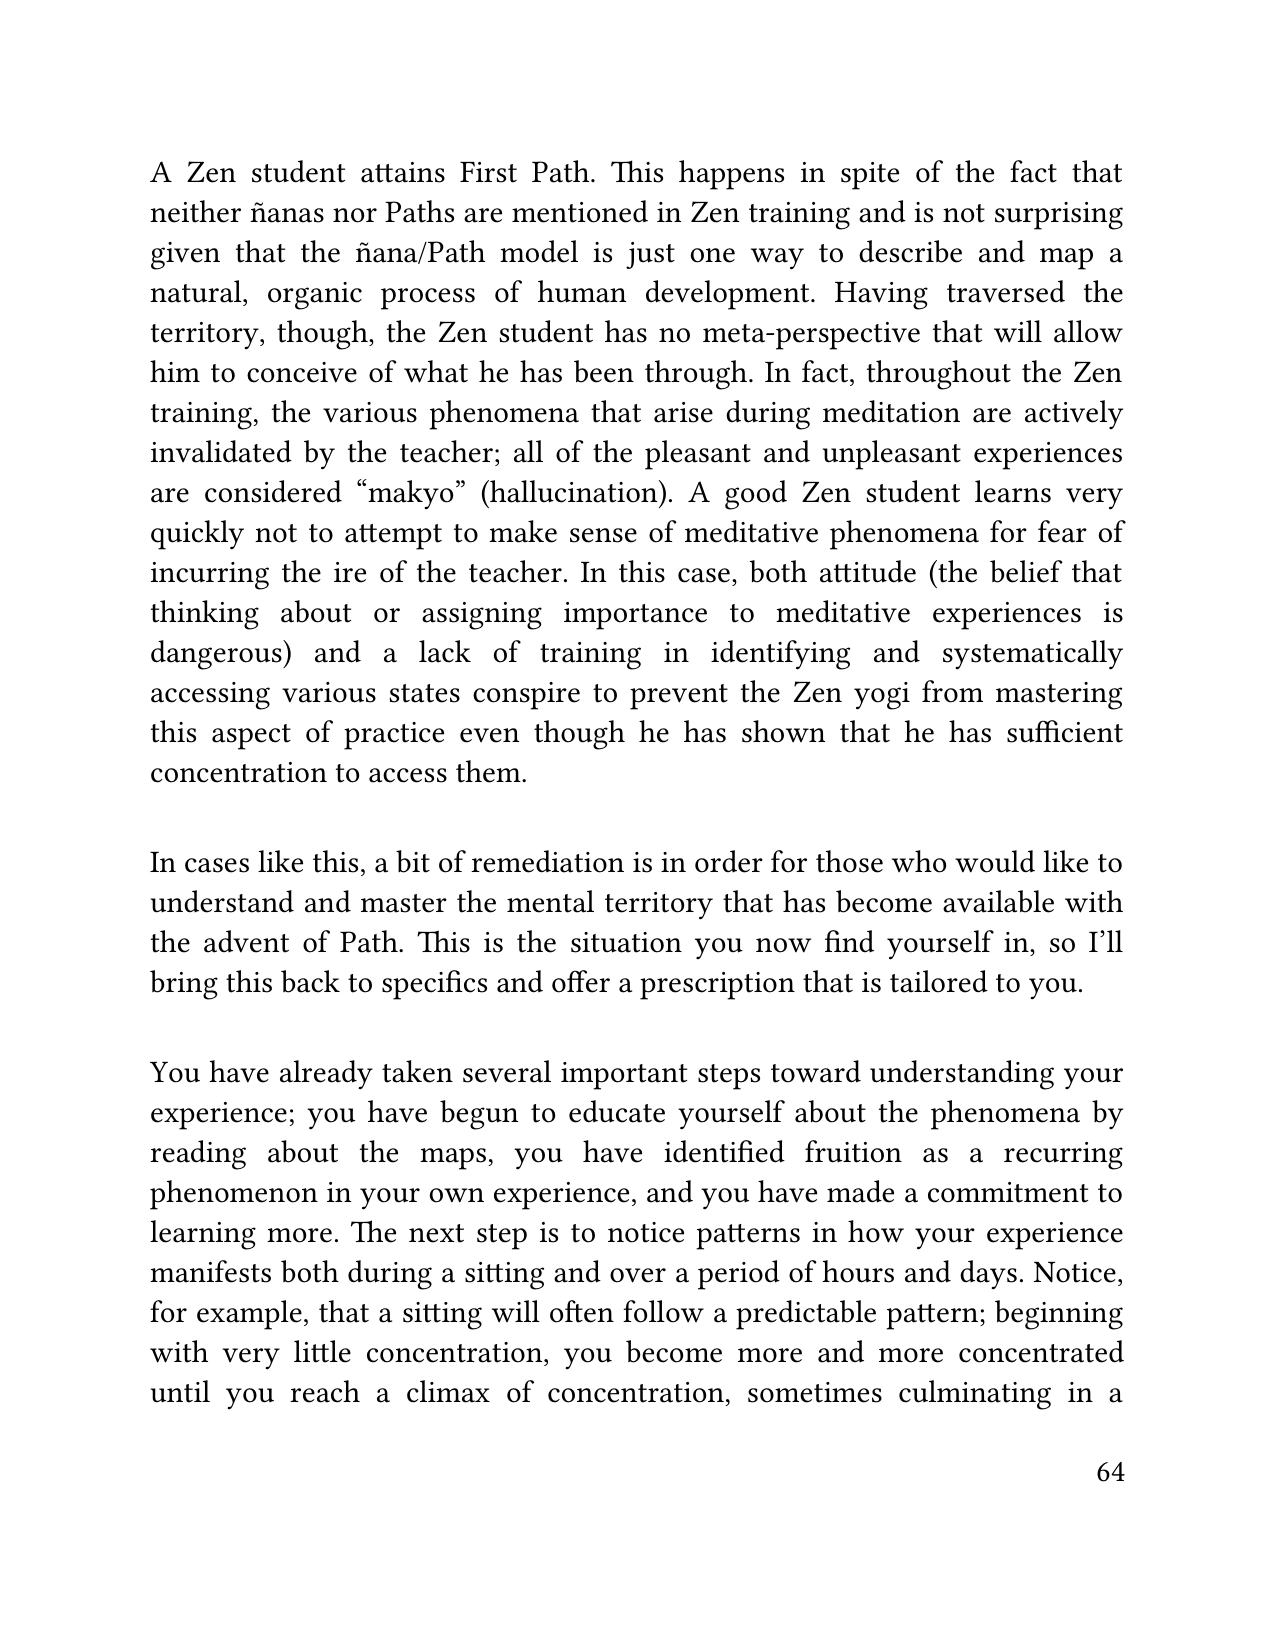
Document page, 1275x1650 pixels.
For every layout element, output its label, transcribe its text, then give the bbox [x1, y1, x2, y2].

text You have already taken several important steps toward understanding your experience; you have begun to educate yourself about the phenomena by reading about the maps, you have identified fruition as a recurring phenomenon in your own experience, and you have made a commitment to learning more. The next step is to notice patterns in how your experience manifests both during a sitting and over a period of hours and days. Notice, for example, that a sitting will often follow a predictable pattern; beginning with very little concentration, you become more and more concentrated until you reach a climax of concentration, sometimes culminating in a [150, 1050, 1125, 1410]
text A Zen student attains First Path. This happens in spite of the fact that neither ñanas nor Paths are mentioned in Zen training and is not surprising given that the ñana/Path model is just one way to describe and map a natural, organic process of human development. Having traversed the territory, though, the Zen student has no meta-perspective that will allow him to conceive of what he has been through. In fact, throughout the Zen training, the various phenomena that arise during meditation are actively invalidated by the teacher; all of the pleasant and unpleasant experiences are considered “makyo” (hallucination). A good Zen student learns very quickly not to attempt to make sense of meditative phenomena for fear of incurring the ire of the teacher. In this case, both attitude (the belief that thinking about or assigning importance to meditative experiences is dangerous) and a lack of training in identifying and systematically accessing various states conspire to prevent the Zen yogi from mastering this aspect of practice even though he has shown that he has sufficient concentration to access them. [150, 150, 1125, 790]
text In cases like this, a bit of remediation is in order for those who would like to understand and master the mental territory that has become available with the advent of Path. This is the situation you now find yourself in, so I’ll bring this back to specifics and offer a prescription that is tailored to you. [150, 840, 1125, 1000]
